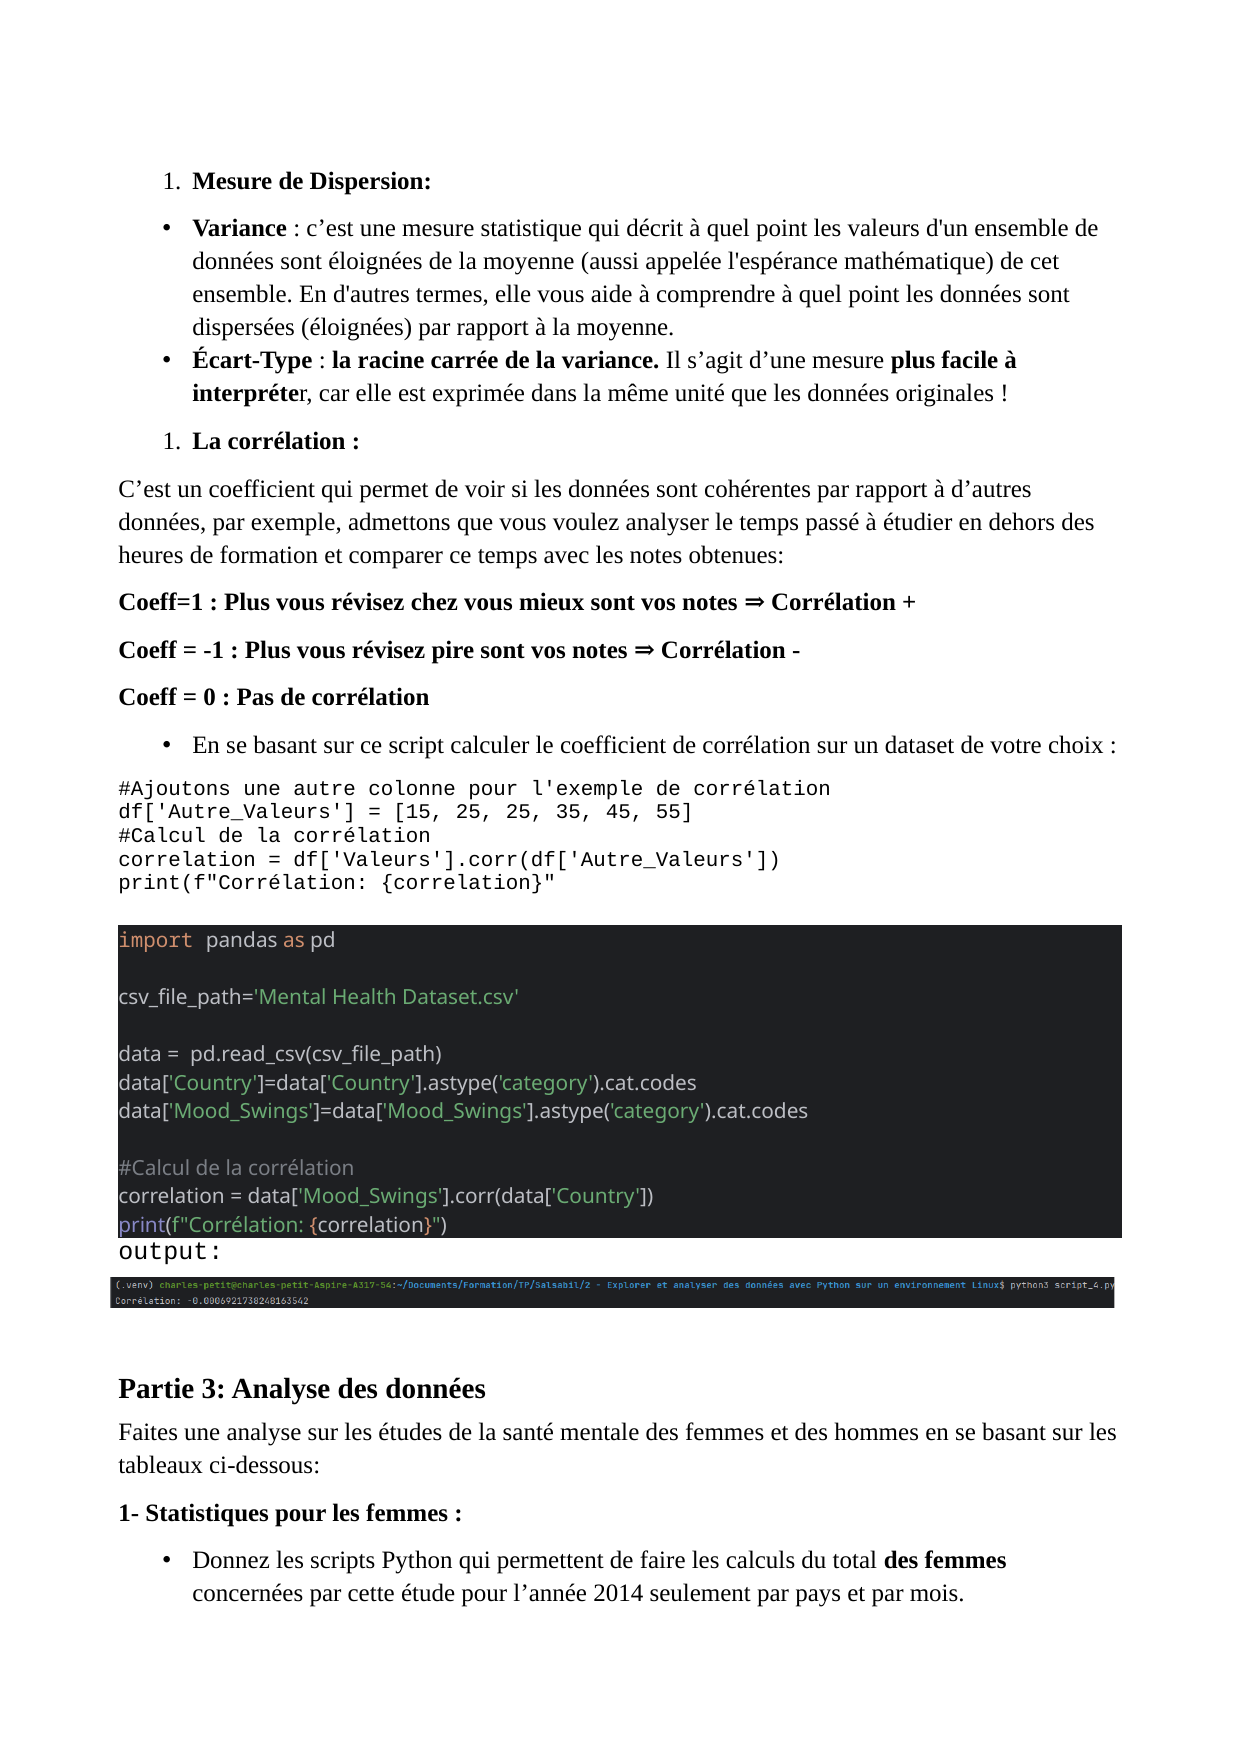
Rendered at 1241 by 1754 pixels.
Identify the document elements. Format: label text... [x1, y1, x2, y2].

text print(f"Corrélation: {correlation}" [118, 872, 1122, 896]
text Faites une analyse sur les études de la santé mentale des femmes et des hommes en se basant sur les tableaux ci-dessous: [118, 1417, 1122, 1479]
text 1- Statistiques pour les femmes : [118, 1498, 1122, 1527]
list Donnez les scripts Python qui permettent de faire les calculs du total des femmes concernées par cette étude pour l’année 2014 seulement par pays et par mois. [162, 1546, 1122, 1607]
subtitle Partie 3: Analyse des données [118, 1371, 1122, 1405]
list Écart-Type : la racine carrée de la variance. Il s’agit d’une mesure plus facile à interpréter, car elle est exprimée dans la même unité que les données originales ! [162, 345, 1122, 407]
text C’est un coefficient qui permet de voir si les données sont cohérentes par rapport à d’autres données, par exemple, admettons que vous voulez analyser le temps passé à étudier en dehors des heures de formation et comparer ce temps avec les notes obtenues: [118, 474, 1122, 568]
text df['Autre_Valeurs'] = [15, 25, 25, 35, 45, 55] [118, 801, 1122, 825]
text correlation = df['Valeurs'].corr(df['Autre_Valeurs']) [118, 849, 1122, 872]
text #Ajoutons une autre colonne pour l'exemple de corrélation [118, 778, 1122, 801]
picture [110, 1277, 1115, 1308]
list La corrélation : [162, 426, 1122, 455]
text #Calcul de la corrélation [118, 825, 1122, 849]
list En se basant sur ce script calculer le coefficient de corrélation sur un dataset de votre choix : [162, 730, 1122, 759]
text output: [118, 1238, 1122, 1267]
text import pandas as pd csv_file_path='Mental Health Dataset.csv' data = pd.read_csv(csv_file_path) data['Country']=data['Country'].astype('category').cat.codes data['Mood_Swings']=data['Mood_Swings'].astype('category').cat.codes #Calcul de la corrélation correlation = data['Mood_Swings'].corr(data['Country']) print(f"Corrélation: {correlation}") [118, 925, 1122, 1238]
list Mesure de Dispersion: [162, 166, 1122, 194]
text Coeff = 0 : Pas de corrélation [118, 682, 1122, 711]
text Coeff = -1 : Plus vous révisez pire sont vos notes ⇒ Corrélation - [118, 635, 1122, 664]
list Variance : c’est une mesure statistique qui décrit à quel point les valeurs d'un ensemble de données sont éloignées de la moyenne (aussi appelée l'espérance mathématique) de cet ensemble. En d'autres termes, elle vous aide à comprendre à quel point les données sont dispersées (éloignées) par rapport à la moyenne. [162, 213, 1122, 341]
text Coeff=1 : Plus vous révisez chez vous mieux sont vos notes ⇒ Corrélation + [118, 587, 1122, 616]
